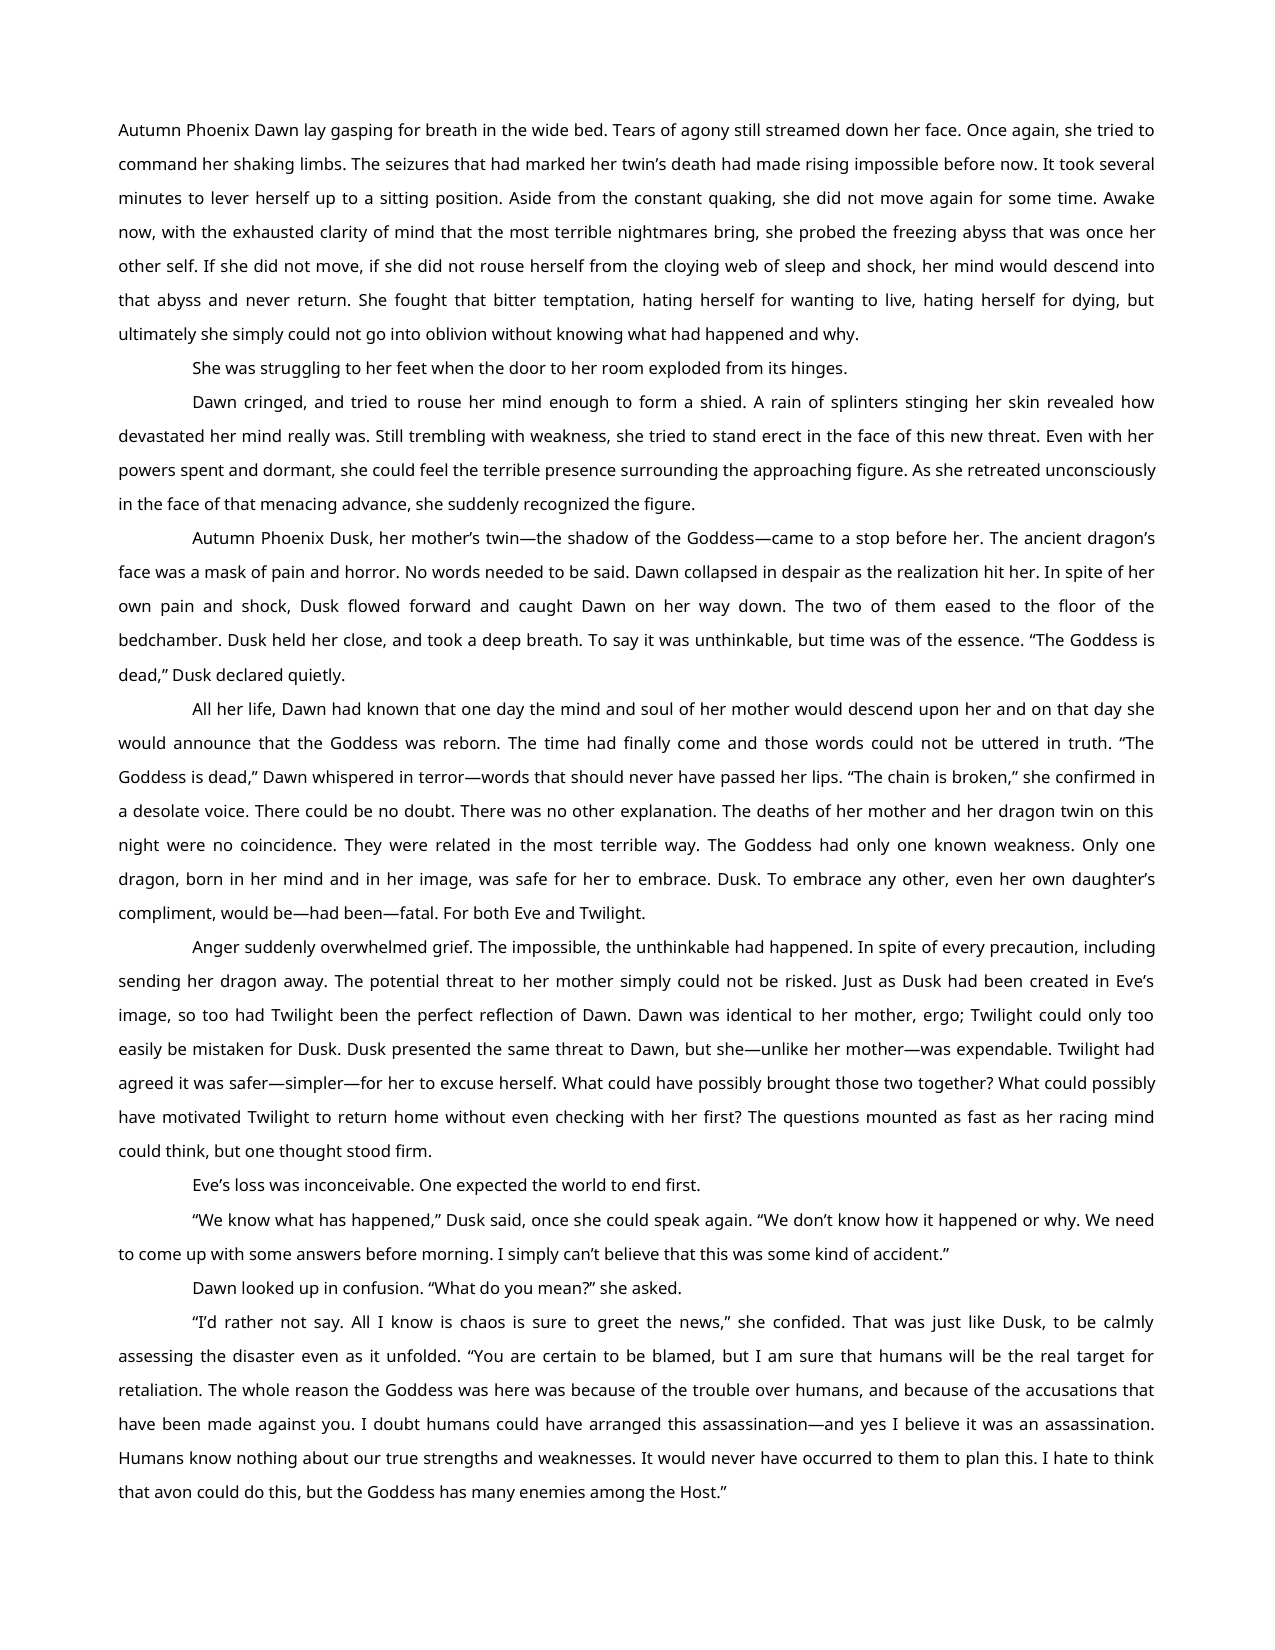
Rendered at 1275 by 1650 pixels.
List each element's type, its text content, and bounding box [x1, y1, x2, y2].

text “We know what has happened,” Dusk said, once she could speak again. “We don’t know how it happened or why. We need to come up with some answers before morning. I simply can’t believe that this was some kind of accident.” [118, 1208, 1157, 1265]
text Dawn cringed, and tried to rouse her mind enough to form a shied. A rain of splinters stinging her skin revealed how devastated her mind really was. Still trembling with weakness, she tried to stand erect in the face of this new threat. Even with her powers spent and dormant, she could feel the terrible presence surrounding the approaching figure. As she retreated unconsciously in the face of that menacing advance, she suddenly recognized the figure. [118, 391, 1157, 516]
text Anger suddenly overwhelmed grief. The impossible, the unthinkable had happened. In spite of every precaution, including sending her dragon away. The potential threat to her mother simply could not be risked. Just as Dusk had been created in Eve’s image, so too had Twilight been the perfect reflection of Dawn. Dawn was identical to her mother, ergo; Twilight could only too easily be mistaken for Dusk. Dusk presented the same threat to Dawn, but she—unlike her mother—was expendable. Twilight had agreed it was safer—simpler—for her to excuse herself. What could have possibly brought those two together? What could possibly have motivated Twilight to return home without even checking with her first? The questions mounted as fast as her racing mind could think, but one thought stood firm. [118, 936, 1157, 1163]
text Autumn Phoenix Dusk, her mother’s twin—the shadow of the Goddess—came to a stop before her. The ancient dragon’s face was a mask of pain and horror. No words needed to be said. Dawn collapsed in despair as the realization hit her. In spite of her own pain and shock, Dusk flowed forward and caught Dawn on her way down. The two of them eased to the floor of the bedchamber. Dusk held her close, and took a deep breath. To say it was unthinkable, but time was of the essence. “The Goddess is dead,” Dusk declared quietly. [118, 527, 1157, 686]
text “I’d rather not say. All I know is chaos is sure to greet the news,” she confided. That was just like Dusk, to be calmly assessing the disaster even as it unfolded. “You are certain to be blamed, but I am sure that humans will be the real target for retaliation. The whole reason the Goddess was here was because of the trouble over humans, and because of the accusations that have been made against you. I doubt humans could have arranged this assassination—and yes I believe it was an assassination. Humans know nothing about our true strengths and weaknesses. It would never have occurred to them to plan this. I hate to think that avon could do this, but the Goddess has many enemies among the Host.” [118, 1310, 1157, 1503]
text Eve’s loss was inconceivable. One expected the world to end first. [118, 1174, 1157, 1197]
text Dawn looked up in confusion. “What do you mean?” she asked. [118, 1276, 1157, 1299]
text She was struggling to her feet when the door to her room exploded from its hinges. [118, 357, 1157, 379]
text All her life, Dawn had known that one day the mind and soul of her mother would descend upon her and on that day she would announce that the Goddess was reborn. The time had finally come and those words could not be uttered in truth. “The Goddess is dead,” Dawn whispered in terror—words that should never have passed her lips. “The chain is broken,” she confirmed in a desolate voice. There could be no doubt. There was no other explanation. The deaths of her mother and her dragon twin on this night were no coincidence. They were related in the most terrible way. The Goddess had only one known weakness. Only one dragon, born in her mind and in her image, was safe for her to embrace. Dusk. To embrace any other, even her own daughter’s compliment, would be—had been—fatal. For both Eve and Twilight. [118, 697, 1157, 924]
text Autumn Phoenix Dawn lay gasping for breath in the wide bed. Tears of agony still streamed down her face. Once again, she tried to command her shaking limbs. The seizures that had marked her twin’s death had made rising impossible before now. It took several minutes to lever herself up to a sitting position. Aside from the constant quaking, she did not move again for some time. Awake now, with the exhausted clarity of mind that the most terrible nightmares bring, she probed the freezing abyss that was once her other self. If she did not move, if she did not rouse herself from the cloying web of sleep and shock, her mind would descend into that abyss and never return. She fought that bitter temptation, hating herself for wanting to live, hating herself for dying, but ultimately she simply could not go into oblivion without knowing what had happened and why. [118, 118, 1157, 345]
